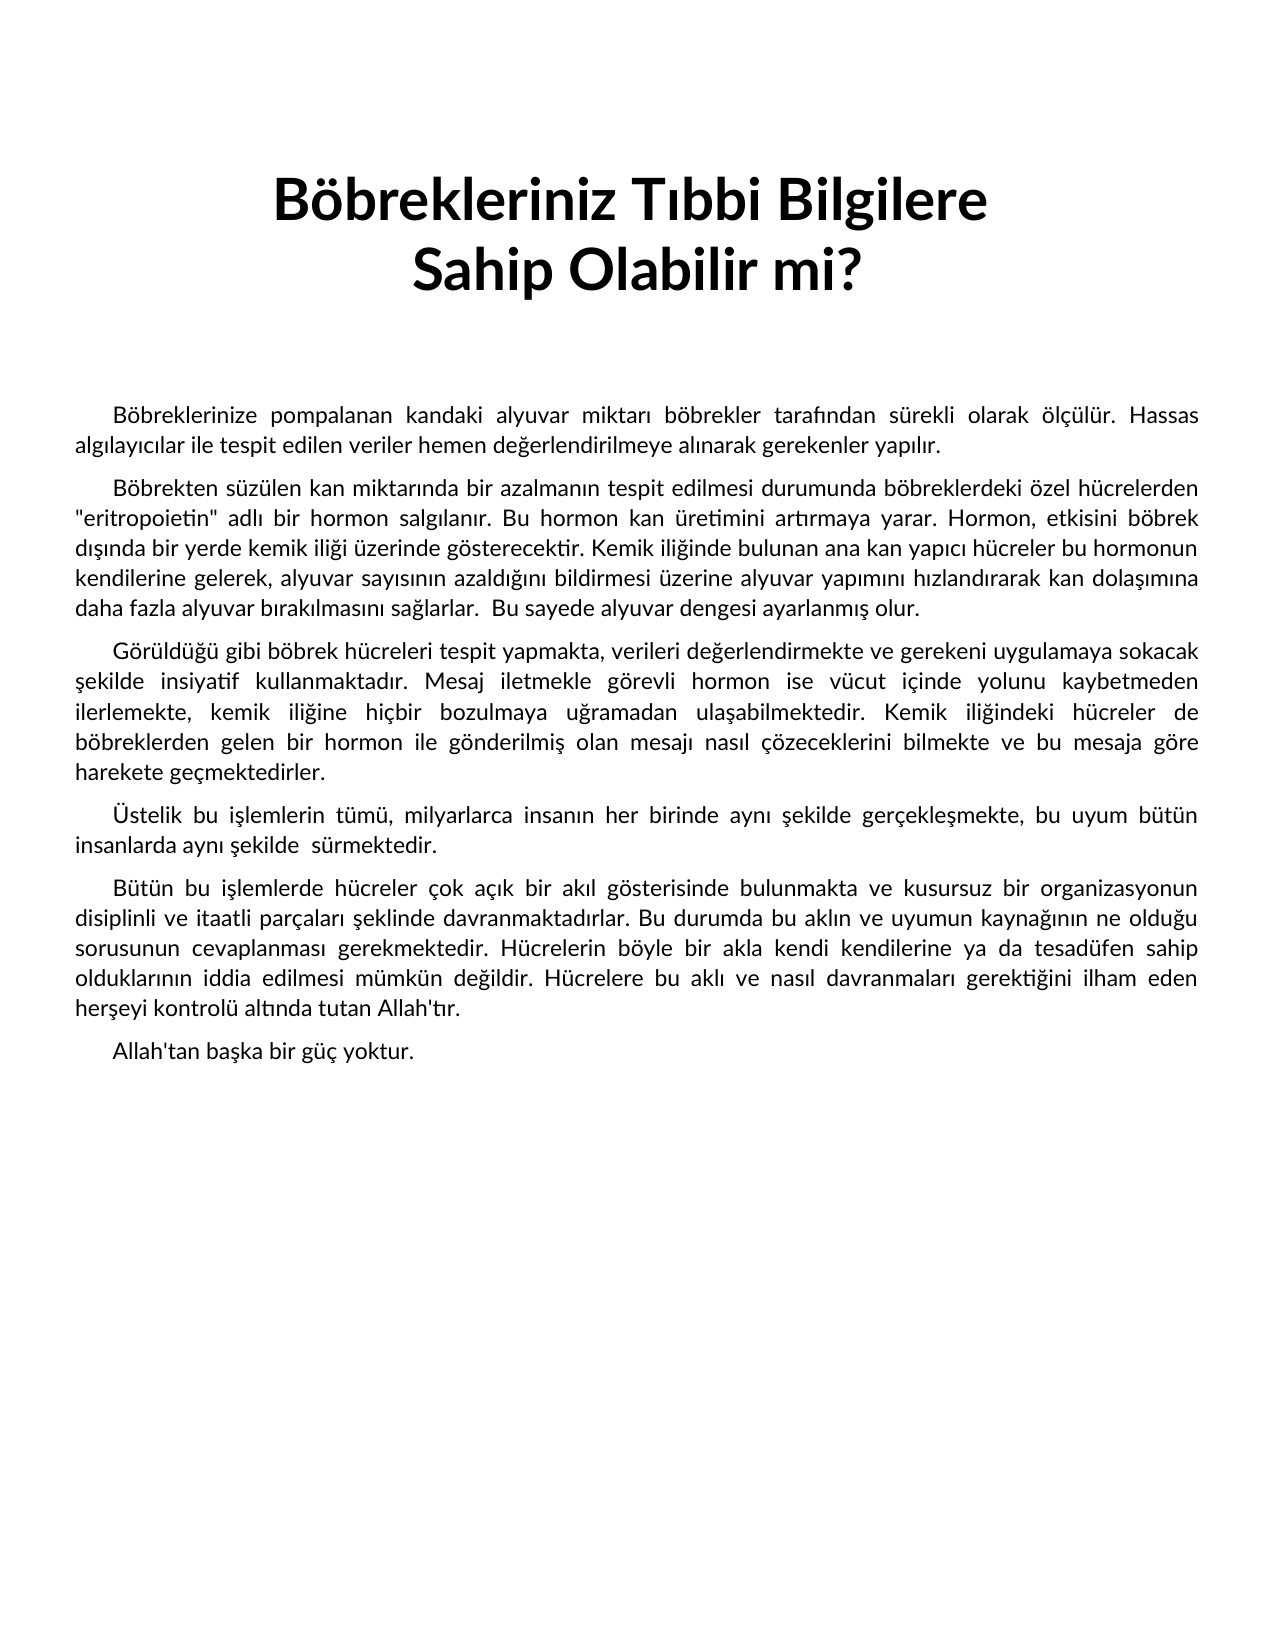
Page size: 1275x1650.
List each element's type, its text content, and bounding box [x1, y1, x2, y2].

text Üstelik bu işlemlerin tümü, milyarlarca insanın her birinde aynı şekilde gerçekleşmekte, bu uyum bütün insanlarda aynı şekilde sürmektedir. [75, 800, 1200, 858]
text Böbreklerinize pompalanan kandaki alyuvar miktarı böbrekler tarafından sürekli olarak ölçülür. Hassas algılayıcılar ile tespit edilen veriler hemen değerlendirilmeye alınarak gerekenler yapılır. [75, 400, 1200, 458]
text Bütün bu işlemlerde hücreler çok açık bir akıl gösterisinde bulunmakta ve kusursuz bir organizasyonun disiplinli ve itaatli parçaları şeklinde davranmaktadırlar. Bu durumda bu aklın ve uyumun kaynağının ne olduğu sorusunun cevaplanması gerekmektedir. Hücrelerin böyle bir akla kendi kendilerine ya da tesadüfen sahip olduklarının iddia edilmesi mümkün değildir. Hücrelere bu aklı ve nasıl davranmaları gerektiğini ilham eden herşeyi kontrolü altında tutan Allah'tır. [75, 873, 1200, 1022]
subtitle Böbrekleriniz Tıbbi Bilgilere Sahip Olabilir mi? [75, 162, 1200, 302]
text Allah'tan başka bir güç yoktur. [75, 1037, 1200, 1064]
text Böbrekten süzülen kan miktarında bir azalmanın tespit edilmesi durumunda böbreklerdeki özel hücrelerden "eritropoietin" adlı bir hormon salgılanır. Bu hormon kan üretimini artırmaya yarar. Hormon, etkisini böbrek dışında bir yerde kemik iliği üzerinde gösterecektir. Kemik iliğinde bulunan ana kan yapıcı hücreler bu hormonun kendilerine gelerek, alyuvar sayısının azaldığını bildirmesi üzerine alyuvar yapımını hızlandırarak kan dolaşımına daha fazla alyuvar bırakılmasını sağlarlar. Bu sayede alyuvar dengesi ayarlanmış olur. [75, 473, 1200, 622]
text Görüldüğü gibi böbrek hücreleri tespit yapmakta, verileri değerlendirmekte ve gerekeni uygulamaya sokacak şekilde insiyatif kullanmaktadır. Mesaj iletmekle görevli hormon ise vücut içinde yolunu kaybetmeden ilerlemekte, kemik iliğine hiçbir bozulmaya uğramadan ulaşabilmektedir. Kemik iliğindeki hücreler de böbreklerden gelen bir hormon ile gönderilmiş olan mesajı nasıl çözeceklerini bilmekte ve bu mesaja göre harekete geçmektedirler. [75, 637, 1200, 785]
